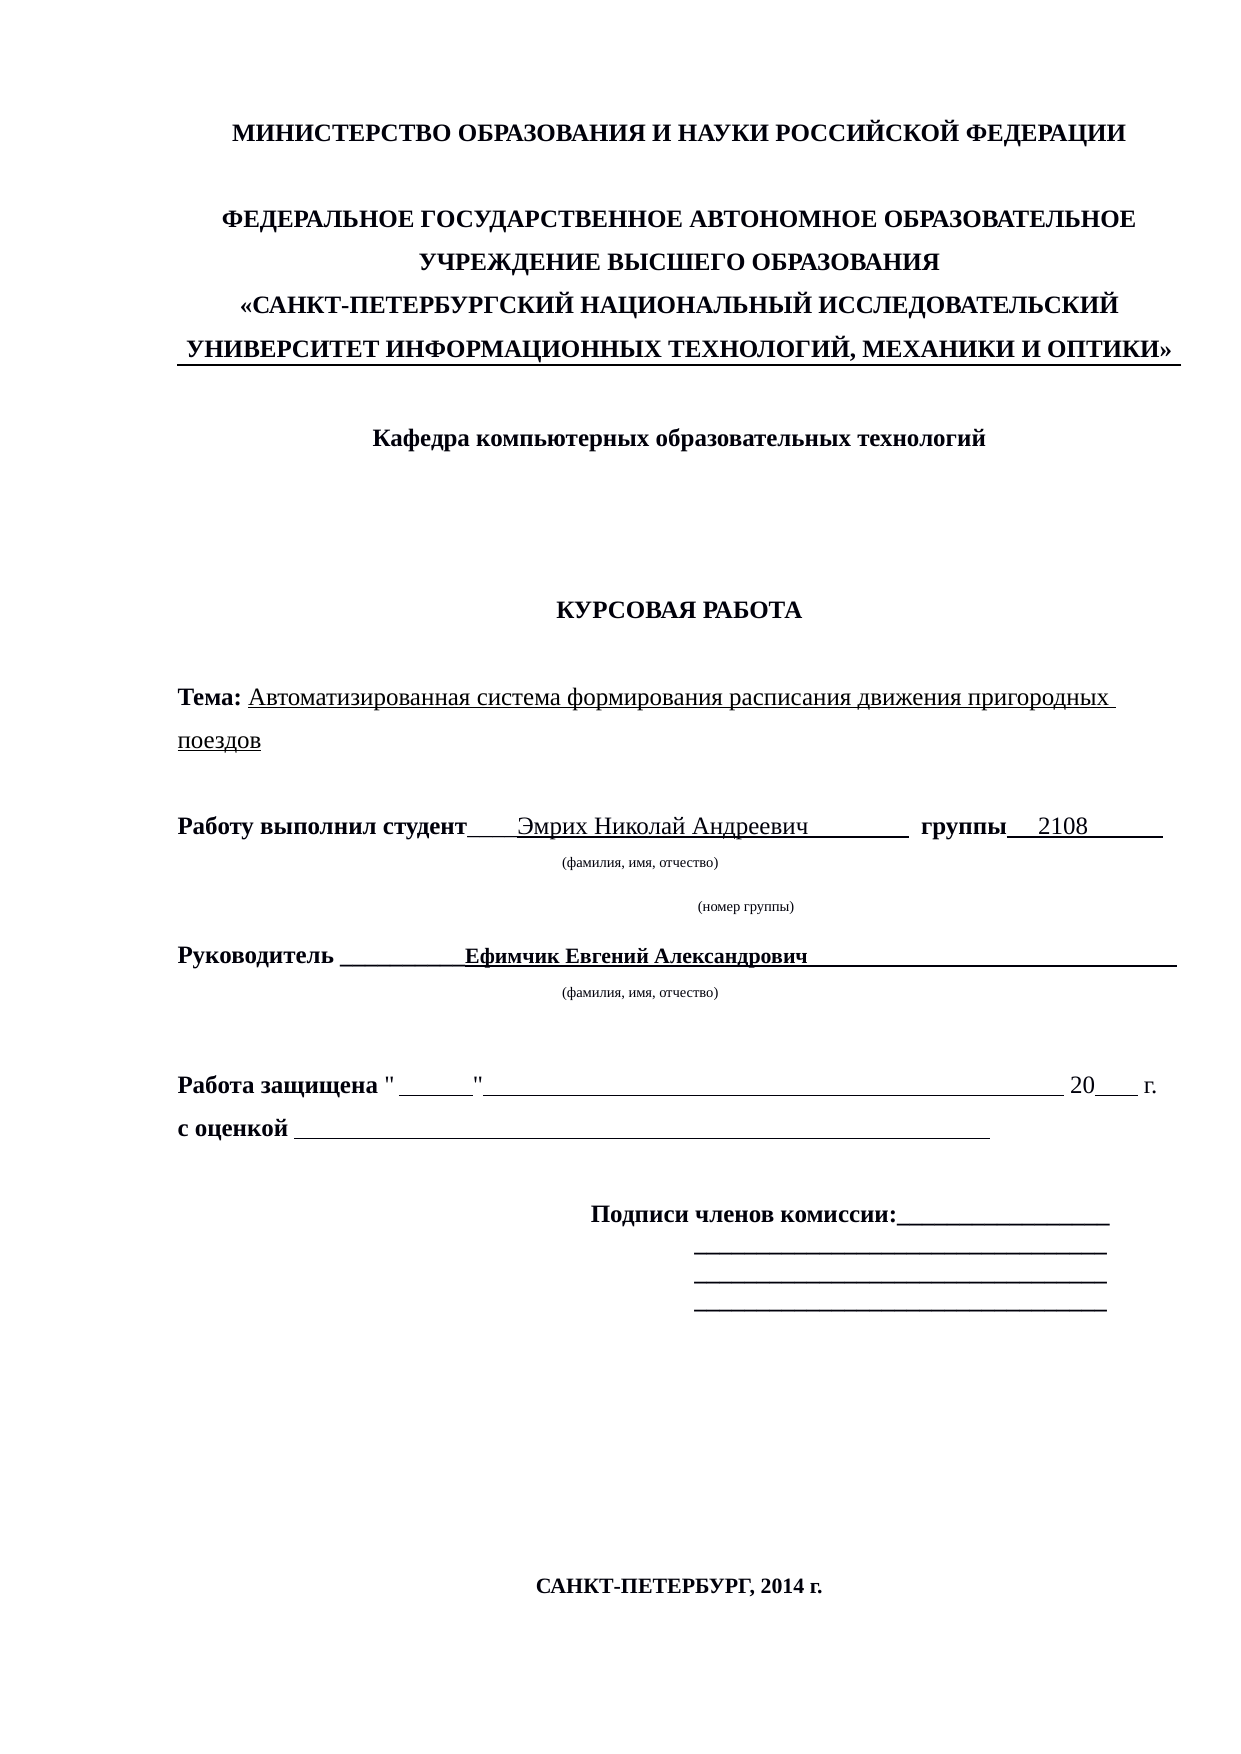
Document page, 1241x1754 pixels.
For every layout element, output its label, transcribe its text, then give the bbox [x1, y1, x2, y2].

text Подписи членов комиссии:_________________ [591, 1199, 1181, 1228]
text Кафедра компьютерных образовательных технологий [177, 423, 1181, 452]
text ФЕДЕРАЛЬНОЕ ГОСУДАРСТВЕННОЕ АВТОНОМНОЕ ОБРАЗОВАТЕЛЬНОЕ УЧРЕЖДЕНИЕ ВЫСШЕГО ОБРАЗОВАНИЯ [177, 204, 1181, 276]
text «САНКТ-ПЕТЕРБУРГСКИЙ НАЦИОНАЛЬНЫЙ ИССЛЕДОВАТЕЛЬСКИЙ УНИВЕРСИТЕТ ИНФОРМАЦИОННЫХ ТЕХНОЛОГИЙ, МЕХАНИКИ И ОПТИКИ» [177, 291, 1181, 364]
text _________________________________ [591, 1257, 1181, 1286]
text Работа защищена " " 20 г. [177, 1070, 1181, 1099]
text _________________________________ [591, 1228, 1181, 1257]
text Тема: Автоматизированная система формирования расписания движения пригородных поездов [177, 682, 1181, 754]
text КУРСОВАЯ РАБОТА [177, 596, 1181, 624]
text Руководитель __________Ефимчик Евгений Александрович [177, 941, 1181, 969]
text (фамилия, имя, отчество) [532, 984, 1181, 1012]
text _________________________________ [591, 1286, 1181, 1314]
text с оценкой [177, 1113, 1181, 1142]
text Работу выполнил студент____Эмрих Николай Андреевич группы 2108 [177, 811, 1181, 840]
text САНКТ-ПЕТЕРБУРГ, 2014 г. [177, 1573, 1181, 1598]
text МИНИСТЕРСТВО ОБРАЗОВАНИЯ И НАУКИ РОССИЙСКОЙ ФЕДЕРАЦИИ [177, 118, 1181, 147]
text (фамилия, имя, отчество) (номер группы) [487, 854, 1181, 926]
